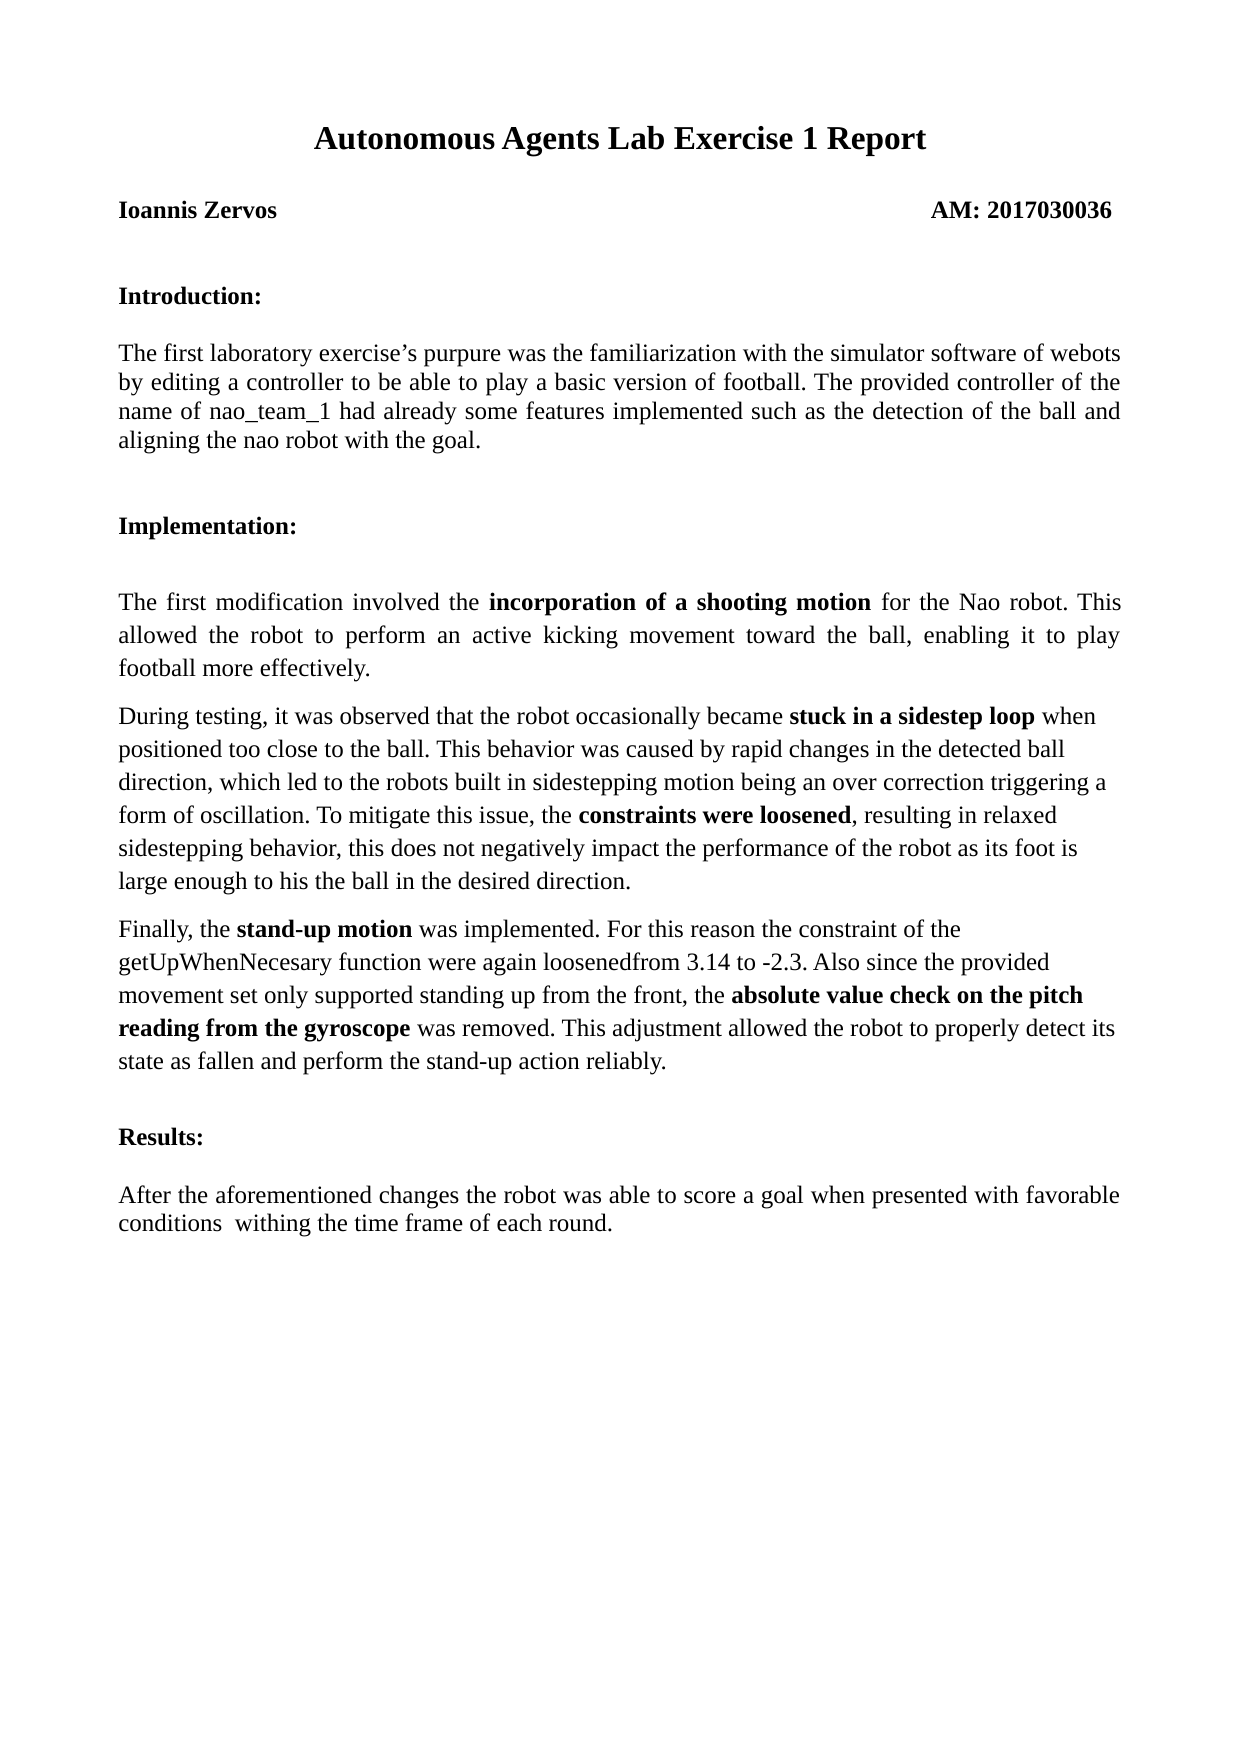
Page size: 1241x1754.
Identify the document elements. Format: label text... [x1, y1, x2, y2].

text After the aforementioned changes the robot was able to score a goal when presented with favorable conditions withing the time frame of each round. [118, 1180, 1122, 1237]
text Results: [118, 1122, 1122, 1151]
text Autonomous Agents Lab Exercise 1 Report [118, 118, 1122, 156]
text The first modification involved the incorporation of a shooting motion for the Nao robot. This allowed the robot to perform an active kicking movement toward the ball, enabling it to play football more effectively. [118, 587, 1122, 682]
text Finally, the stand-up motion was implemented. For this reason the constraint of the getUpWhenNecesary function were again loosenedfrom 3.14 to -2.3. Also since the provided movement set only supported standing up from the front, the absolute value check on the pitch reading from the gyroscope was removed. This adjustment allowed the robot to properly detect its state as fallen and perform the stand-up action reliably. [118, 914, 1122, 1074]
text Introduction: [118, 281, 1122, 310]
text Ioannis Zervos AM: 2017030036 [118, 195, 1122, 223]
text Implementation: [118, 511, 1122, 540]
text During testing, it was observed that the robot occasionally became stuck in a sidestep loop when positioned too close to the ball. This behavior was caused by rapid changes in the detected ball direction, which led to the robots built in sidestepping motion being an over correction triggering a form of oscillation. To mitigate this issue, the constraints were loosened, resulting in relaxed sidestepping behavior, this does not negatively impact the performance of the robot as its foot is large enough to his the ball in the desired direction. [118, 701, 1122, 895]
text The first laboratory exercise’s purpure was the familiarization with the simulator software of webots by editing a controller to be able to play a basic version of football. The provided controller of the name of nao_team_1 had already some features implemented such as the detection of the ball and aligning the nao robot with the goal. [118, 338, 1122, 453]
